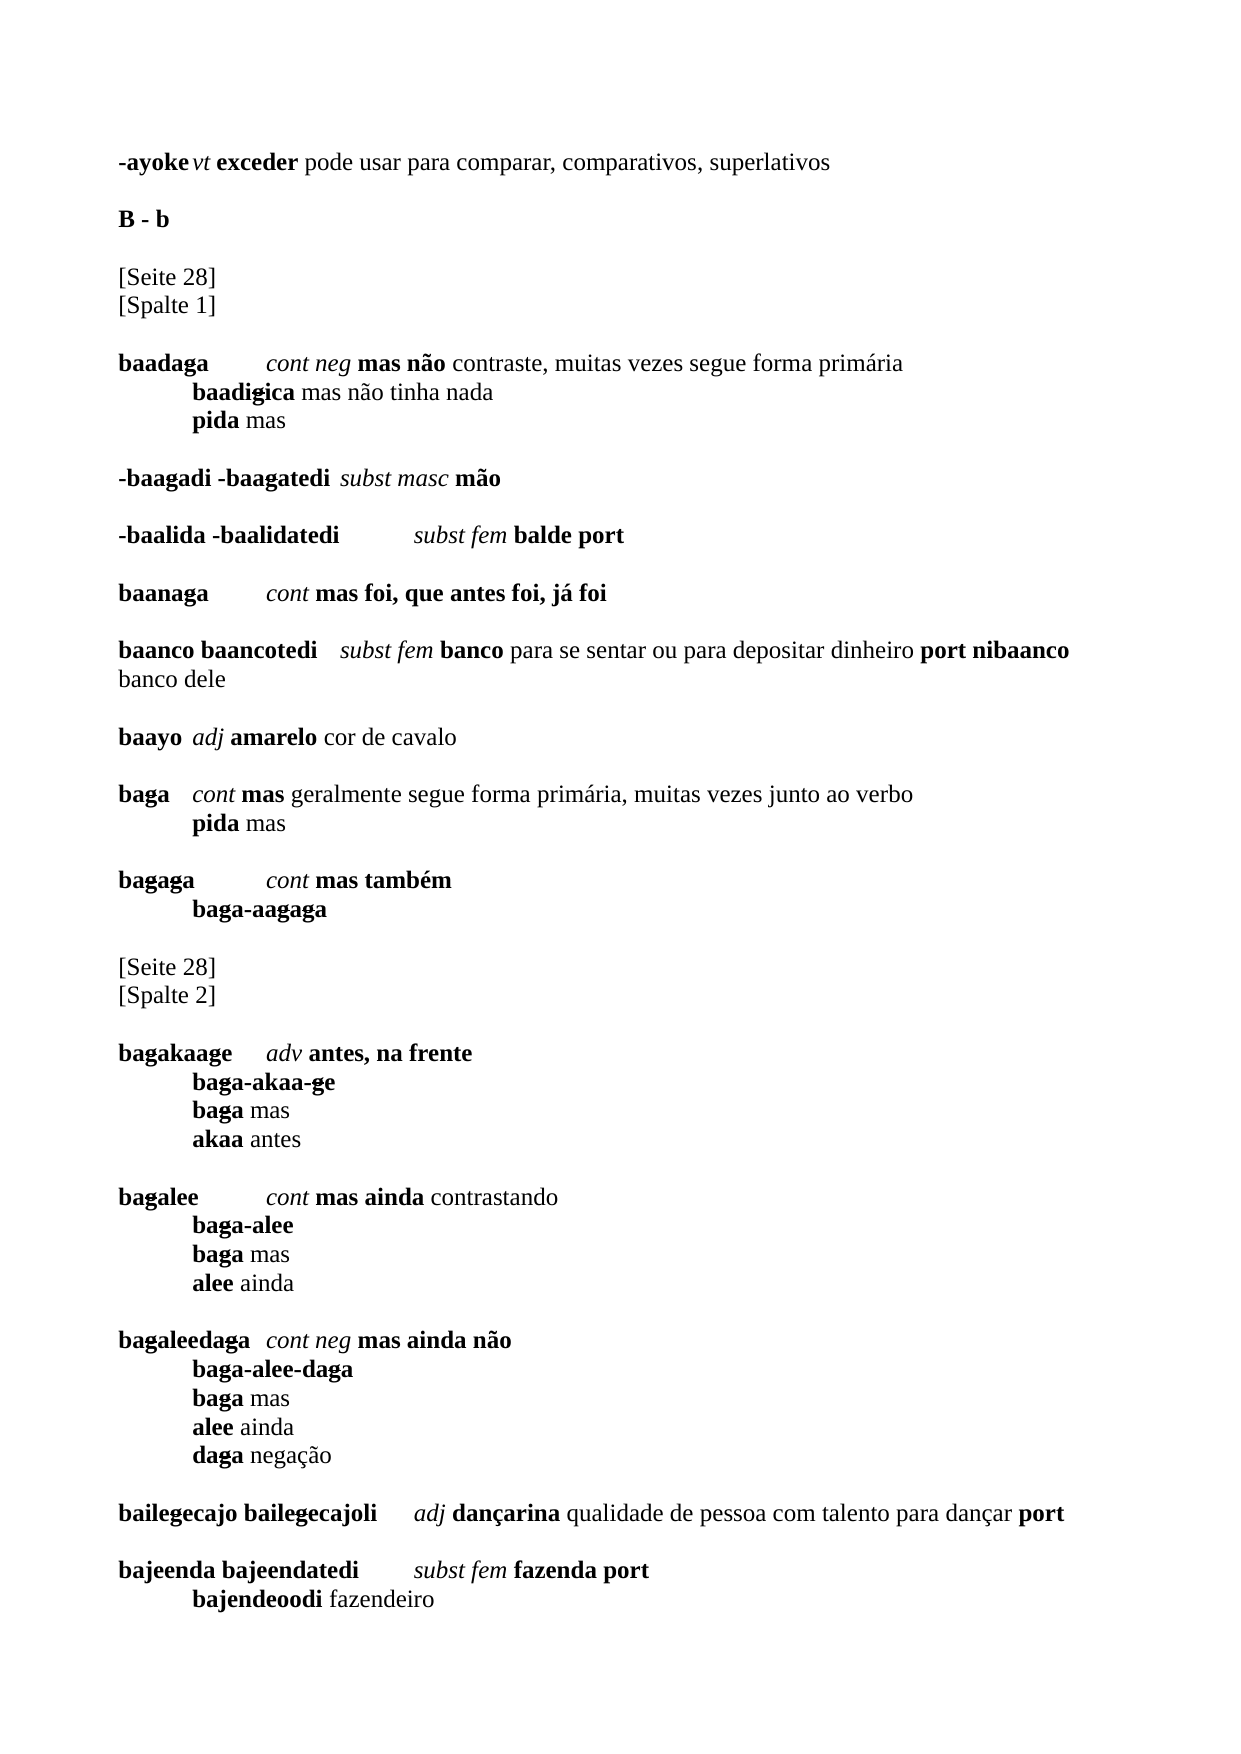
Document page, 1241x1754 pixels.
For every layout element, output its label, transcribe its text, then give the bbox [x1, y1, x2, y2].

text baanaga cont mas foi, que antes foi, já foi [118, 578, 1122, 607]
text bagaga cont mas também [118, 866, 1122, 894]
text B - b [118, 204, 1122, 233]
text baayo adj amarelo cor de cavalo [118, 722, 1122, 751]
text baga mas [118, 1239, 1122, 1268]
text baanco baancotedi subst fem banco para se sentar ou para depositar dinheiro port nibaanco banco dele [118, 636, 1122, 693]
text baga mas [118, 1383, 1122, 1412]
text baga-aagaga [118, 894, 1122, 923]
text baga-akaa-ge [118, 1067, 1122, 1096]
text bailegecajo bailegecajoli adj dançarina qualidade de pessoa com talento para dançar port [118, 1498, 1122, 1527]
text bajeenda bajeendatedi subst fem fazenda port [118, 1556, 1122, 1584]
text baadigica mas não tinha nada [118, 377, 1122, 406]
text bagalee cont mas ainda contrastando [118, 1182, 1122, 1211]
text pida mas [118, 406, 1122, 434]
text bagakaage adv antes, na frente [118, 1038, 1122, 1067]
text -baagadi -baagatedi subst masc mão [118, 463, 1122, 492]
text alee ainda [118, 1268, 1122, 1297]
text baga mas [118, 1096, 1122, 1124]
text baga-alee [118, 1211, 1122, 1239]
text bajendeoodi fazendeiro [118, 1584, 1122, 1613]
text bagaleedaga cont neg mas ainda não [118, 1326, 1122, 1354]
text [Seite 28] [118, 262, 1122, 291]
text baga-alee-daga [118, 1354, 1122, 1383]
text [Seite 28] [118, 952, 1122, 981]
text pida mas [118, 808, 1122, 837]
text -ayoke vt exceder pode usar para comparar, comparativos, superlativos [118, 147, 1122, 176]
text baadaga cont neg mas não contraste, muitas vezes segue forma primária [118, 348, 1122, 377]
text baga cont mas geralmente segue forma primária, muitas vezes junto ao verbo [118, 779, 1122, 808]
text daga negação [118, 1441, 1122, 1469]
text -baalida -baalidatedi subst fem balde port [118, 521, 1122, 549]
text [Spalte 1] [118, 291, 1122, 319]
text [Spalte 2] [118, 981, 1122, 1009]
text alee ainda [118, 1412, 1122, 1441]
text akaa antes [118, 1124, 1122, 1153]
